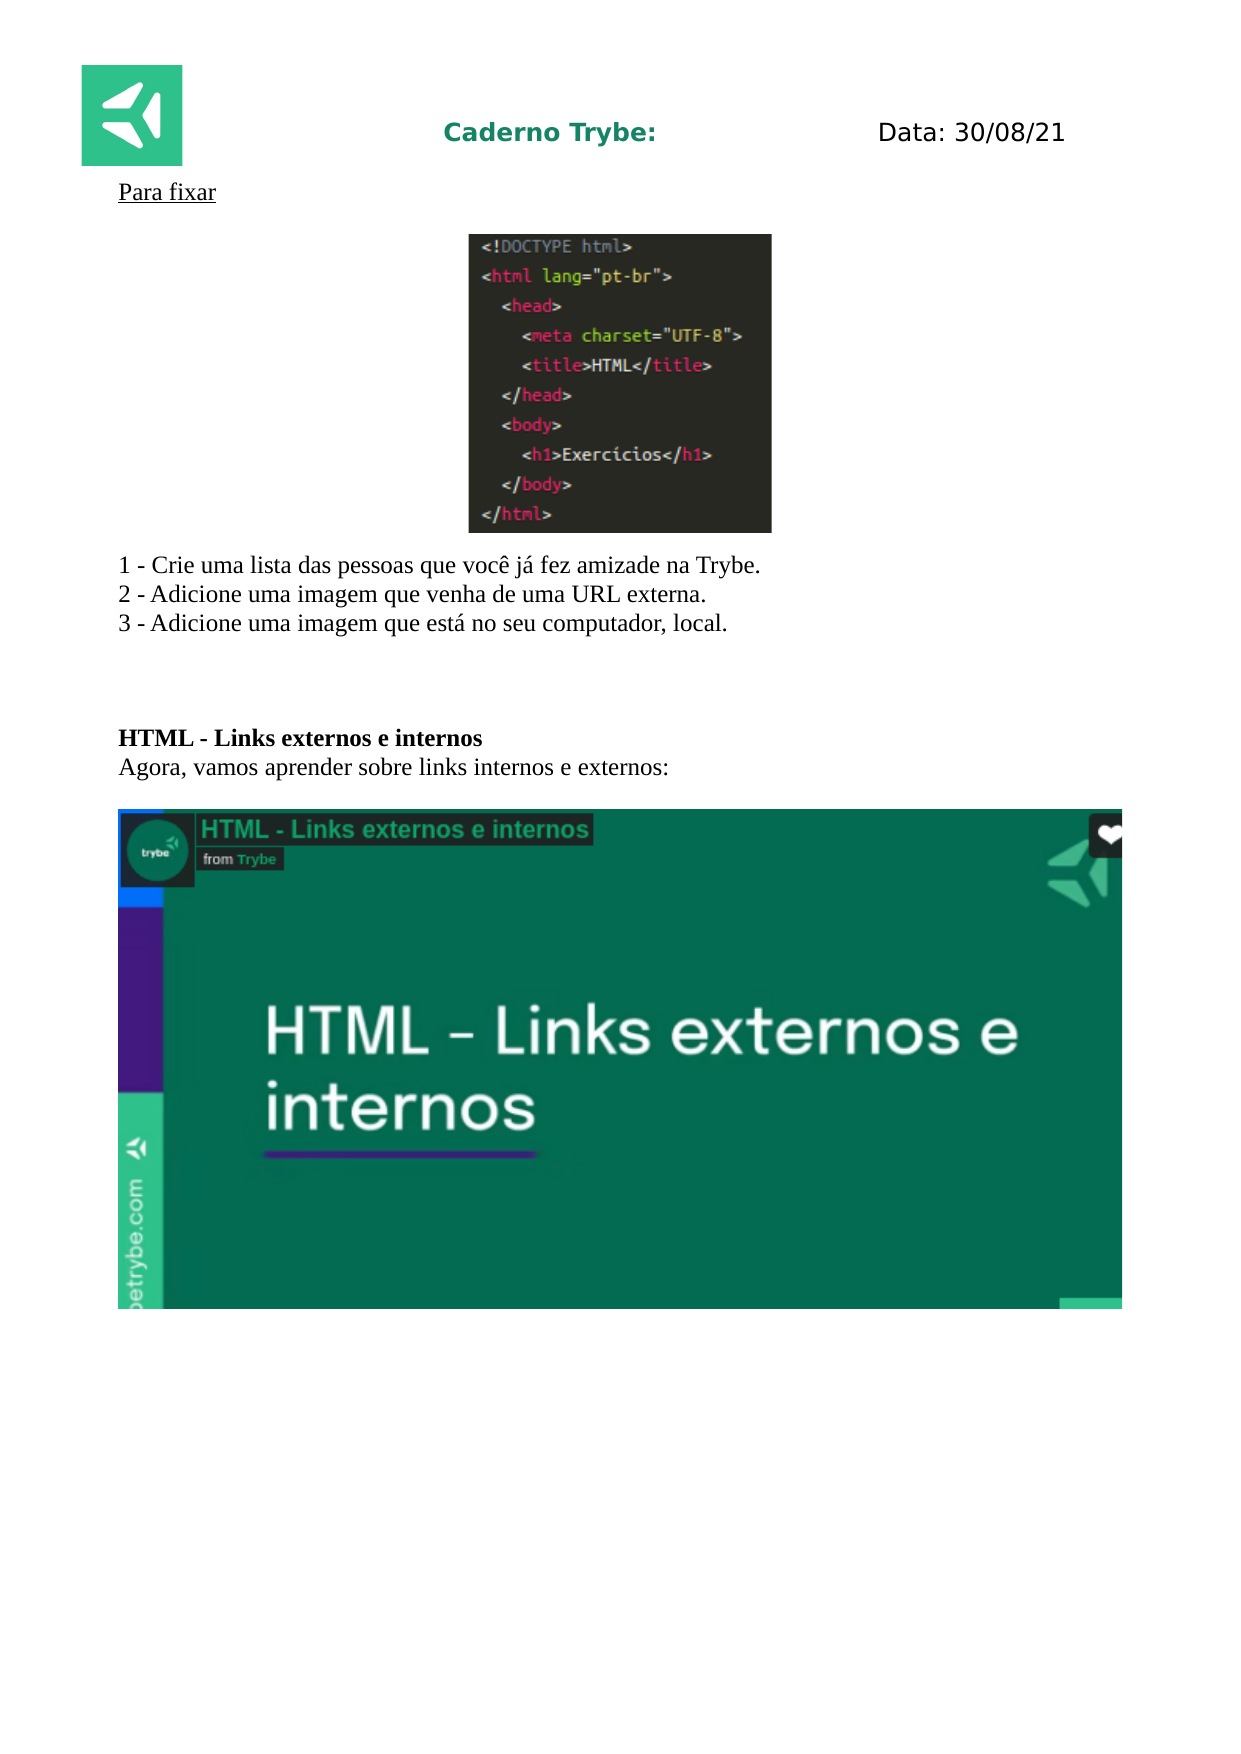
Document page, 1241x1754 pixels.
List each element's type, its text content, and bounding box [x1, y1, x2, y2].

text Agora, vamos aprender sobre links internos e externos: [118, 752, 1122, 781]
text Para fixar [118, 177, 1122, 206]
text 3 - Adicione uma imagem que está no seu computador, local. [118, 608, 1122, 637]
text 2 - Adicione uma imagem que venha de uma URL externa. [118, 579, 1122, 608]
picture [81, 65, 183, 166]
picture [118, 809, 1123, 1309]
text HTML - Links externos e internos [118, 723, 1122, 752]
text 1 - Crie uma lista das pessoas que você já fez amizade na Trybe. [118, 551, 1122, 579]
picture [468, 234, 772, 533]
